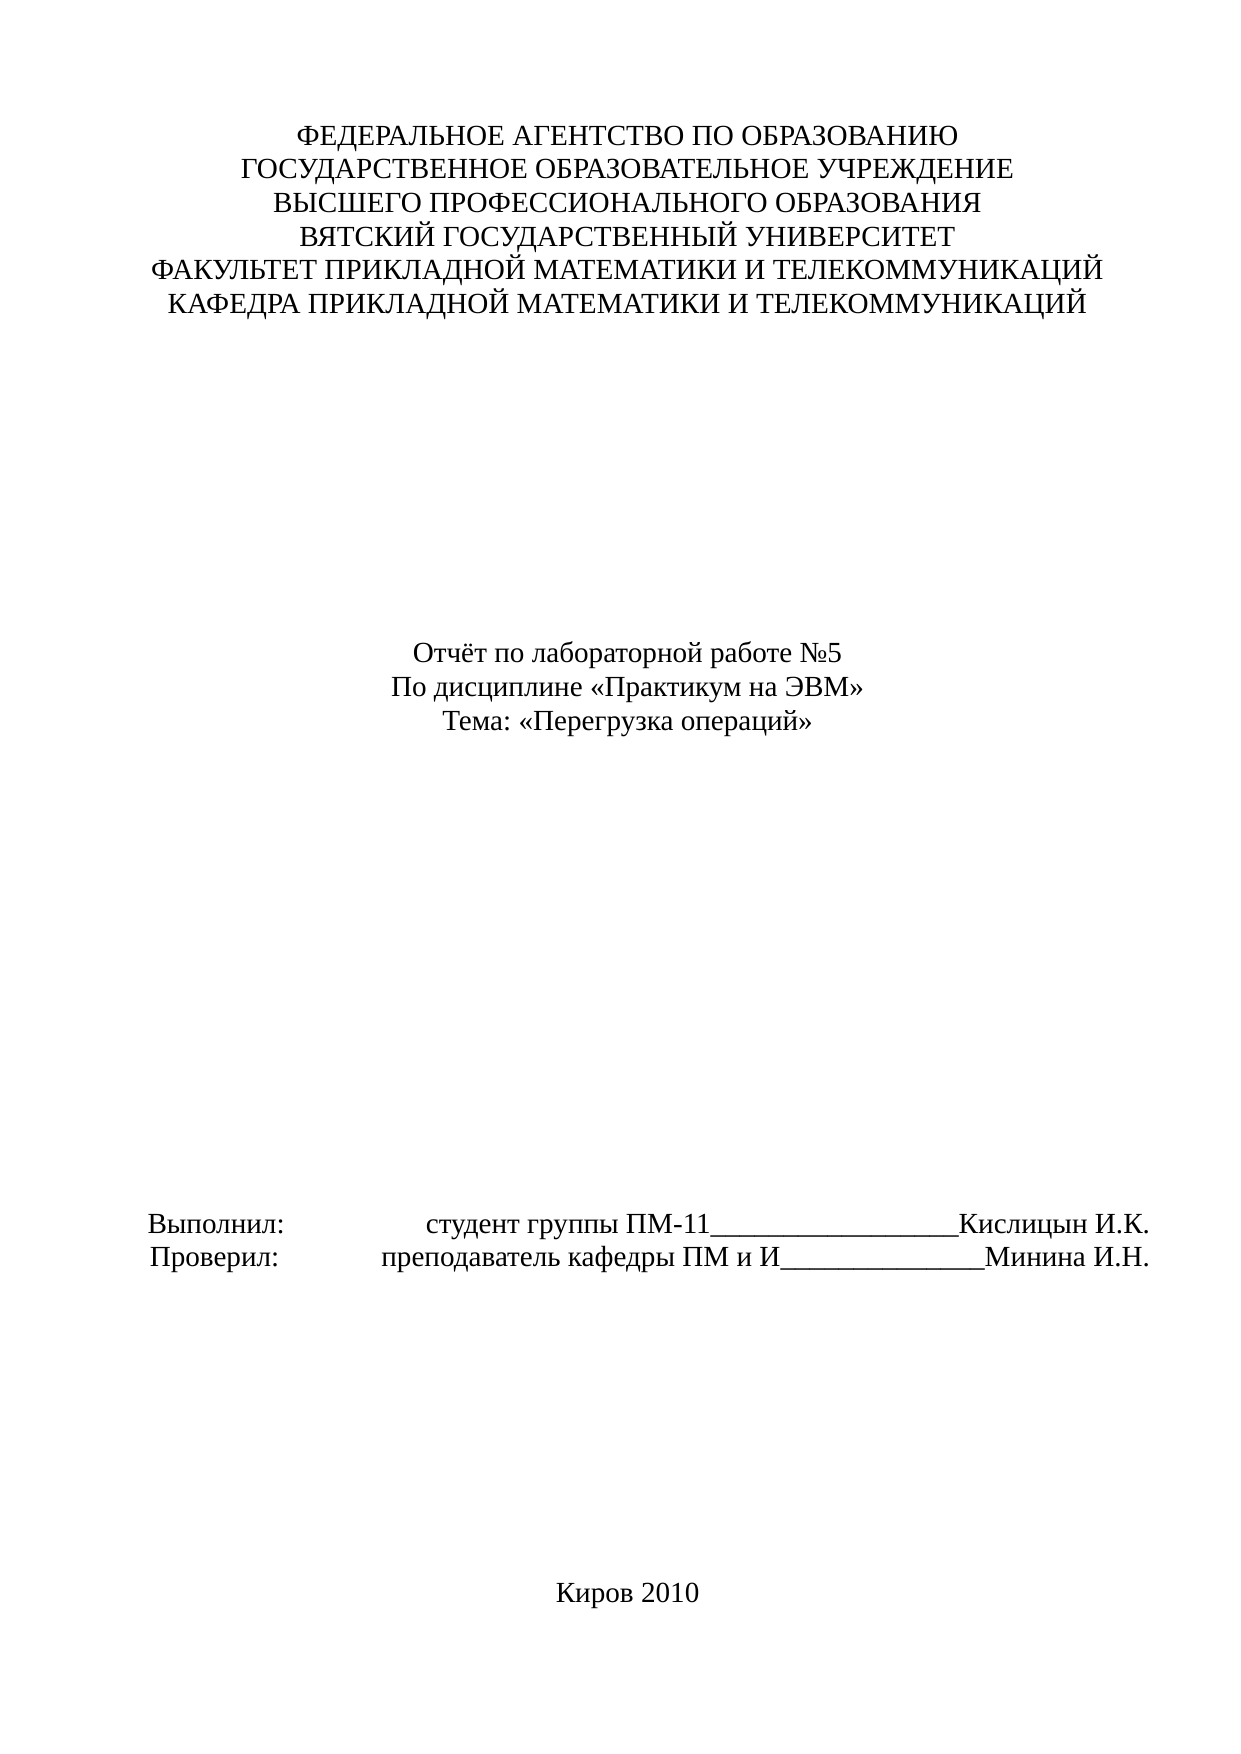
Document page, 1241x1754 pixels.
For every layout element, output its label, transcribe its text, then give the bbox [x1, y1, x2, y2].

text Киров 2010 [105, 1575, 1150, 1608]
text ВЫСШЕГО ПРОФЕССИОНАЛЬНОГО ОБРАЗОВАНИЯ [105, 185, 1150, 219]
text ГОСУДАРСТВЕННОЕ ОБРАЗОВАТЕЛЬНОЕ УЧРЕЖДЕНИЕ [105, 152, 1150, 185]
text По дисциплине «Практикум на ЭВМ» [105, 669, 1150, 703]
text Выполнил: студент группы ПМ-11_________________Кислицын И.К. [105, 1206, 1150, 1239]
text ФАКУЛЬТЕТ ПРИКЛАДНОЙ МАТЕМАТИКИ И ТЕЛЕКОММУНИКАЦИЙ [105, 252, 1150, 286]
text ФЕДЕРАЛЬНОЕ АГЕНТСТВО ПО ОБРАЗОВАНИЮ [105, 118, 1150, 152]
text Тема: «Перегрузка операций» [105, 703, 1150, 736]
text Проверил: преподаватель кафедры ПМ и И______________Минина И.Н. [105, 1239, 1150, 1273]
text КАФЕДРА ПРИКЛАДНОЙ МАТЕМАТИКИ И ТЕЛЕКОММУНИКАЦИЙ [105, 286, 1150, 319]
text ВЯТСКИЙ ГОСУДАРСТВЕННЫЙ УНИВЕРСИТЕТ [105, 219, 1150, 252]
text Отчёт по лабораторной работе №5 [105, 636, 1150, 669]
